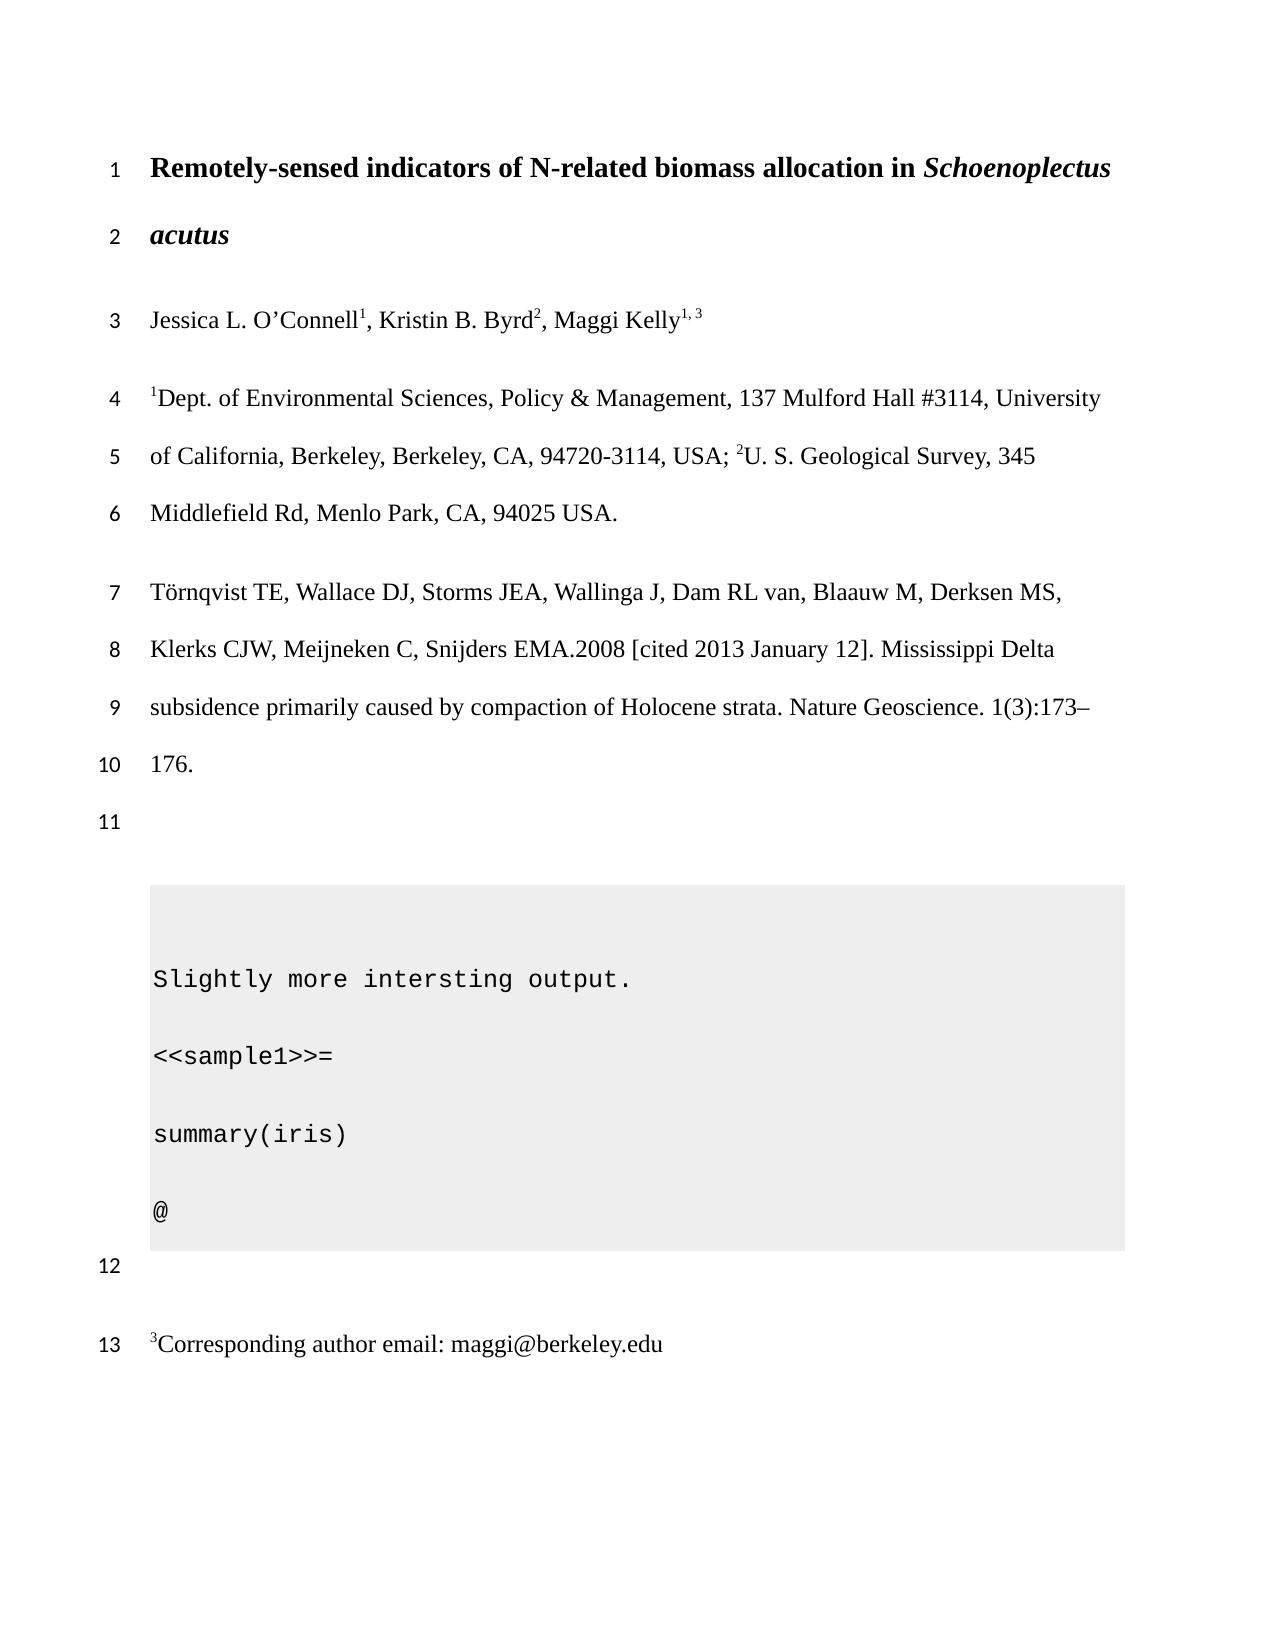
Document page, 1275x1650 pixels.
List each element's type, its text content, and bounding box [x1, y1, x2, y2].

table_header Slightly more intersting output. <<sample1>>= summary(iris) @ [150, 885, 1125, 1251]
text Jessica L. O’Connell1, Kristin B. Byrd2, Maggi Kelly1, 3 [150, 305, 1125, 334]
text 3Corresponding author email: maggi@berkeley.edu [150, 1329, 1125, 1358]
text Törnqvist TE, Wallace DJ, Storms JEA, Wallinga J, Dam RL van, Blaauw M, Derksen MS, Klerks CJW, Meijneken C, Snijders EMA.2008 [cited 2013 January 12]. Mississippi Delta subsidence primarily caused by compaction of Holocene strata. Nature Geoscience. 1(3):173–176. [150, 577, 1125, 778]
text Remotely-sensed indicators of N-related biomass allocation in Schoenoplectus acutus [150, 150, 1125, 251]
text 1Dept. of Environmental Sciences, Policy & Management, 137 Mulford Hall #3114, University of California, Berkeley, Berkeley, CA, 94720-3114, USA; 2U. S. Geological Survey, 345 Middlefield Rd, Menlo Park, CA, 94025 USA. [150, 383, 1125, 527]
